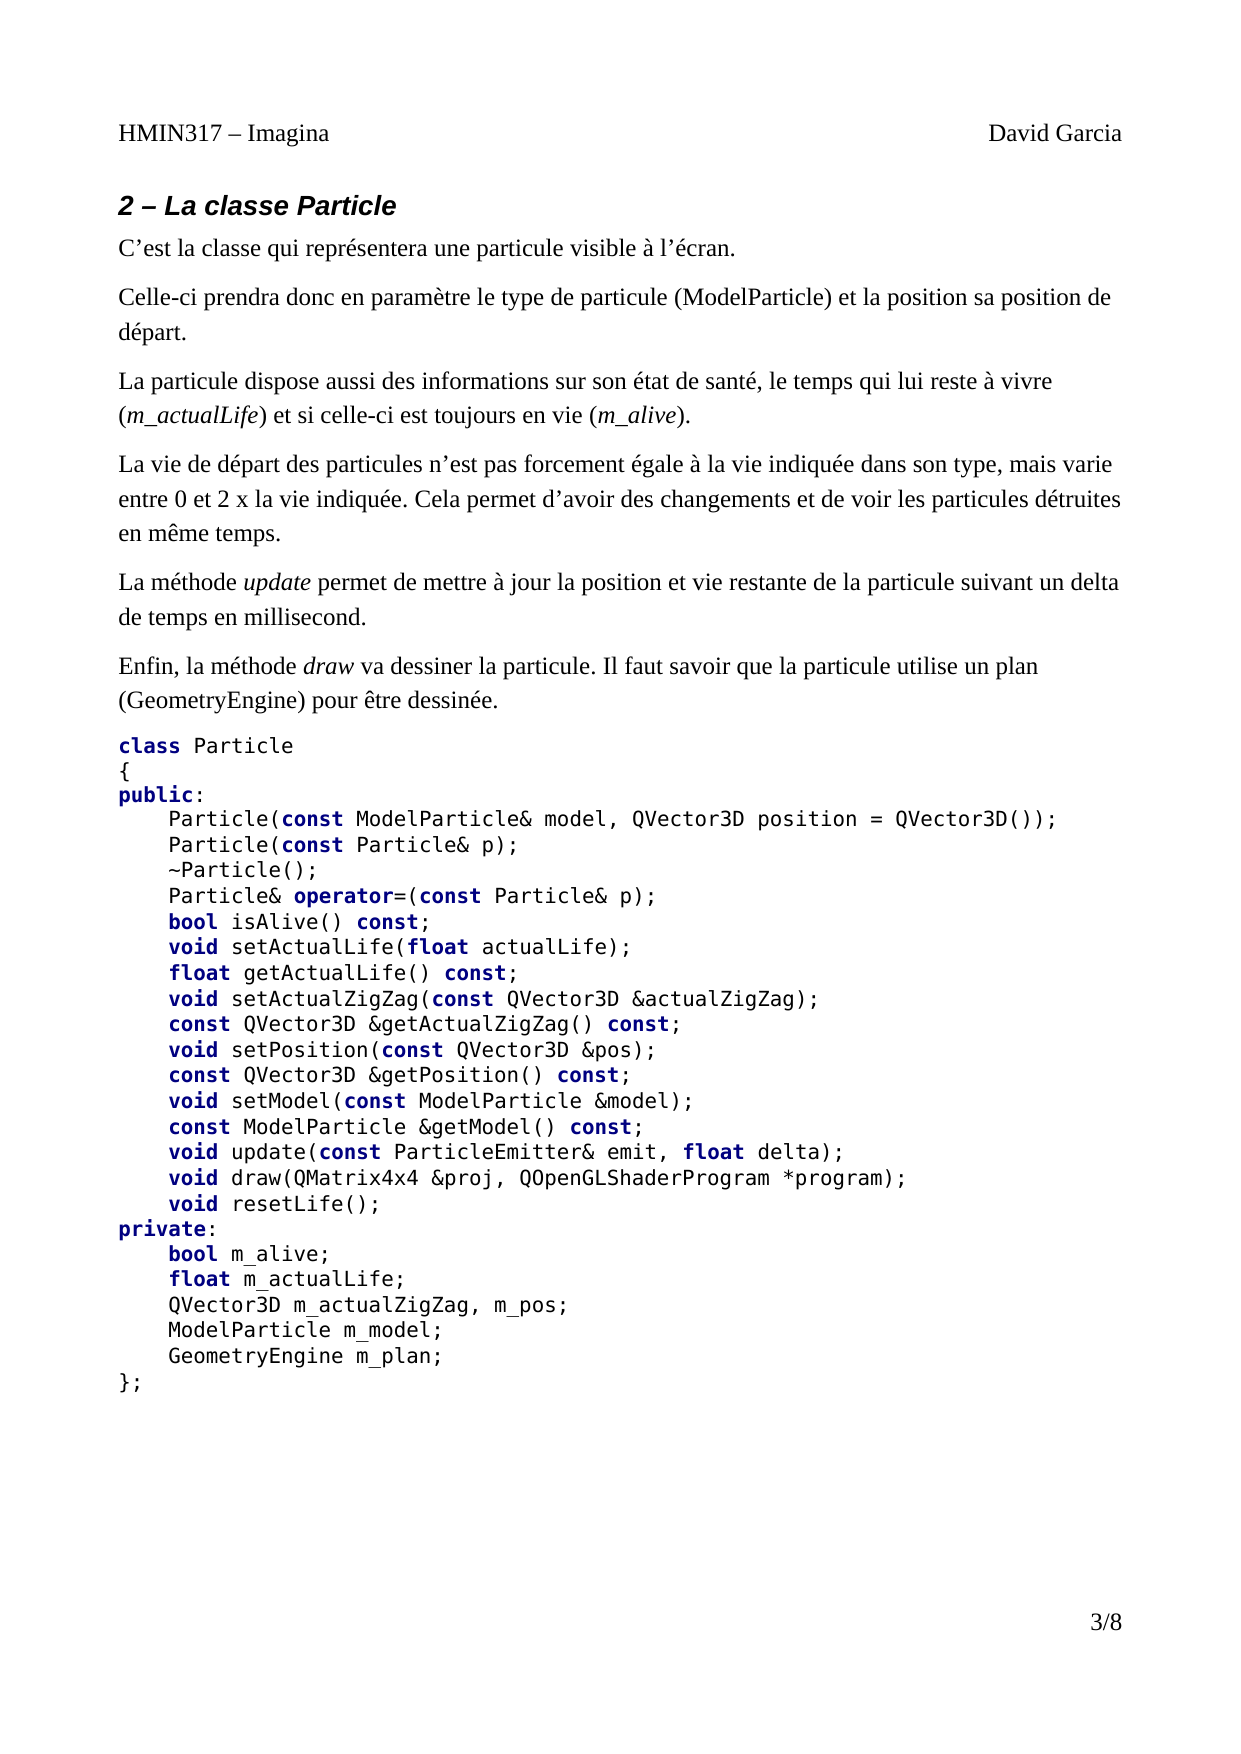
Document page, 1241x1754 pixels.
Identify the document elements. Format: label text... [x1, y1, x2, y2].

text ~Particle(); [118, 858, 1122, 884]
text const QVector3D &getPosition() const; [118, 1063, 1122, 1089]
text bool m_alive; [118, 1242, 1122, 1267]
text C’est la classe qui représentera une particule visible à l’écran. [118, 233, 1122, 262]
text class Particle [118, 734, 1122, 759]
text void setActualZigZag(const QVector3D &actualZigZag); [118, 987, 1122, 1012]
text public: [118, 783, 1122, 807]
text private: [118, 1217, 1122, 1242]
text La vie de départ des particules n’est pas forcement égale à la vie indiquée dans son type, mais varie entre 0 et 2 x la vie indiquée. Cela permet d’avoir des changements et de voir les particules détruites en même temps. [118, 449, 1122, 547]
text void setPosition(const QVector3D &pos); [118, 1038, 1122, 1063]
text const ModelParticle &getModel() const; [118, 1115, 1122, 1140]
text void setModel(const ModelParticle &model); [118, 1089, 1122, 1115]
text { [118, 759, 1122, 783]
text float m_actualLife; [118, 1267, 1122, 1293]
text bool isAlive() const; [118, 910, 1122, 935]
text }; [118, 1370, 1122, 1394]
text ModelParticle m_model; [118, 1318, 1122, 1344]
text Particle(const Particle& p); [118, 833, 1122, 858]
text const QVector3D &getActualZigZag() const; [118, 1012, 1122, 1038]
text Enfin, la méthode draw va dessiner la particule. Il faut savoir que la particule utilise un plan (GeometryEngine) pour être dessinée. [118, 651, 1122, 714]
text void setActualLife(float actualLife); [118, 935, 1122, 961]
text Celle-ci prendra donc en paramètre le type de particule (ModelParticle) et la position sa position de départ. [118, 282, 1122, 346]
text void draw(QMatrix4x4 &proj, QOpenGLShaderProgram *program); [118, 1166, 1122, 1192]
text float getActualLife() const; [118, 961, 1122, 987]
text La méthode update permet de mettre à jour la position et vie restante de la particule suivant un delta de temps en millisecond. [118, 567, 1122, 631]
text Particle& operator=(const Particle& p); [118, 884, 1122, 910]
text void update(const ParticleEmitter& emit, float delta); [118, 1140, 1122, 1166]
text void resetLife(); [118, 1192, 1122, 1217]
text GeometryEngine m_plan; [118, 1344, 1122, 1370]
subtitle 2 – La classe Particle [118, 189, 1122, 221]
text La particule dispose aussi des informations sur son état de santé, le temps qui lui reste à vivre (m_actualLife) et si celle-ci est toujours en vie (m_alive). [118, 366, 1122, 429]
text Particle(const ModelParticle& model, QVector3D position = QVector3D()); [118, 807, 1122, 833]
text QVector3D m_actualZigZag, m_pos; [118, 1293, 1122, 1318]
